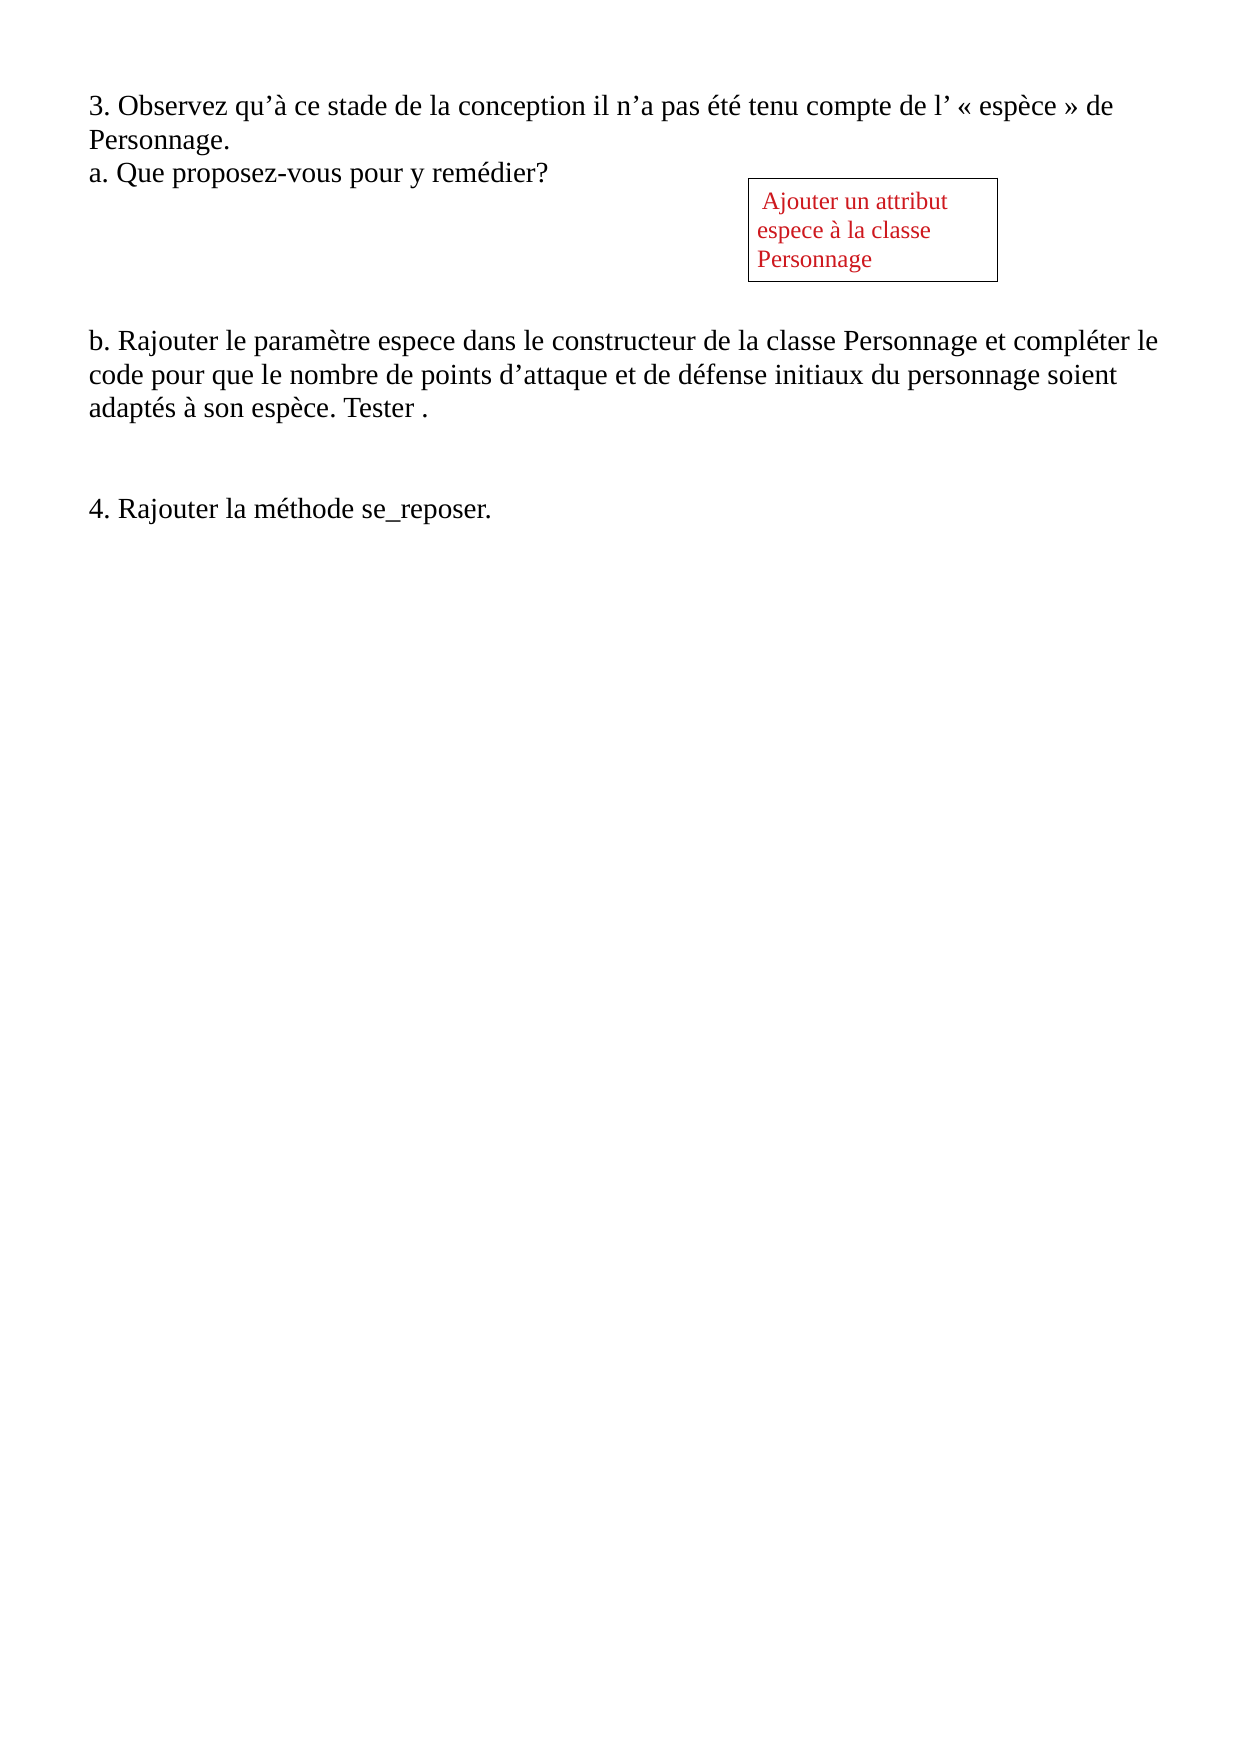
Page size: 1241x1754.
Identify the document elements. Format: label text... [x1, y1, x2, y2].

text b. Rajouter le paramètre espece dans le constructeur de la classe Personnage et compléter le code pour que le nombre de points d’attaque et de défense initiaux du personnage soient adaptés à son espèce. Tester . [88, 323, 1163, 424]
text a. Que proposez-vous pour y remédier? [88, 156, 1163, 189]
text [749, 179, 997, 281]
text 4. Rajouter la méthode se_reposer. [88, 491, 1163, 524]
text 3. Observez qu’à ce stade de la conception il n’a pas été tenu compte de l’ « espèce » de Personnage. [88, 88, 1163, 156]
text Ajouter un attribut espece à la classe Personnage [757, 186, 988, 273]
